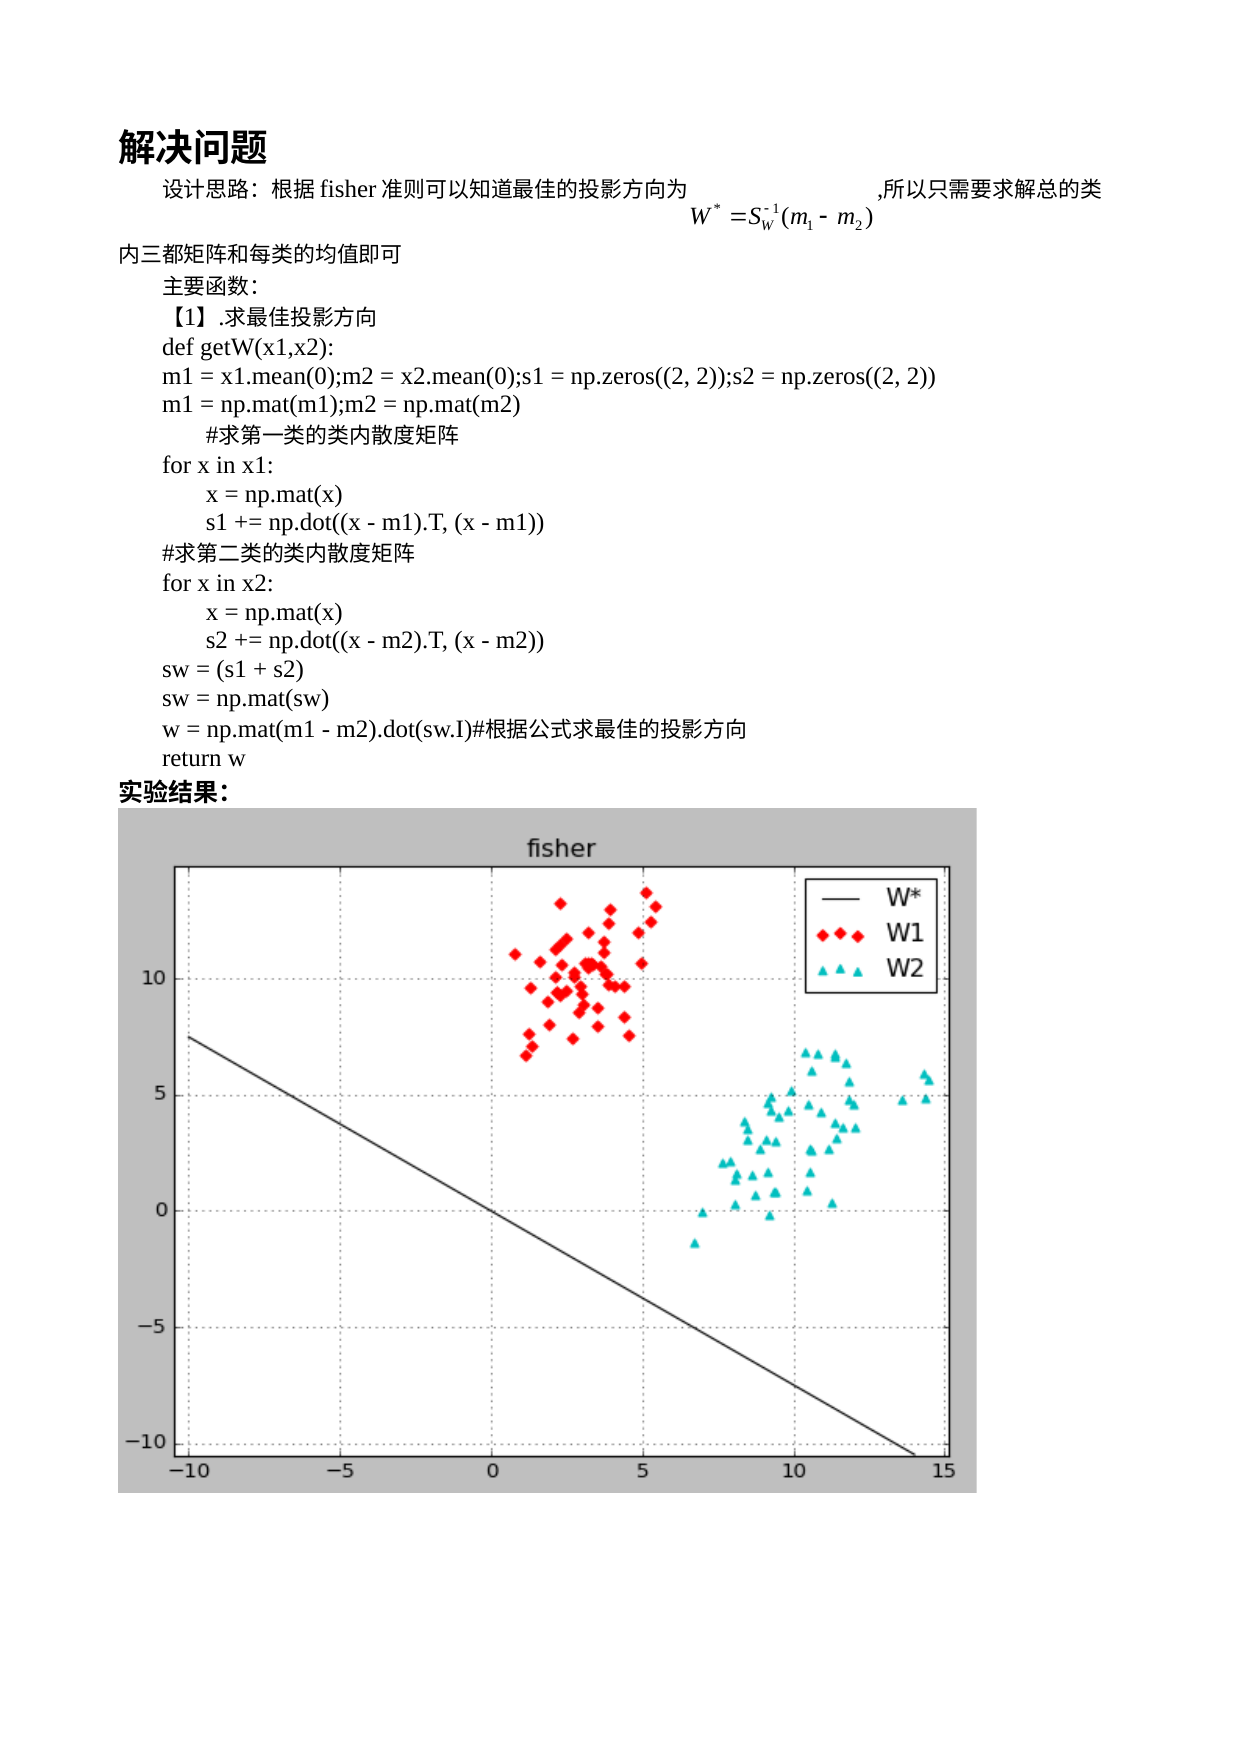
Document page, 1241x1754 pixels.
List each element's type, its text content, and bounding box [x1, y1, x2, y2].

text x = np.mat(x) [118, 597, 1122, 625]
text for x in x2: [118, 568, 1122, 597]
text 设计思路：根据fisher准则可以知道最佳的投影方向为,所以只需要求解总的类内三都矩阵和每类的均值即可 [118, 172, 1122, 269]
picture [118, 808, 977, 1493]
text return w [118, 743, 1122, 772]
text for x in x1: [118, 450, 1122, 479]
text 解决问题 [118, 118, 1122, 172]
text w = np.mat(m1 - m2).dot(sw.I)#根据公式求最佳的投影方向 [118, 712, 1122, 743]
text m1 = x1.mean(0);m2 = x2.mean(0);s1 = np.zeros((2, 2));s2 = np.zeros((2, 2)) [118, 361, 1122, 389]
text #求第一类的类内散度矩阵 [118, 418, 1122, 450]
text 【1】.求最佳投影方向 [118, 300, 1122, 332]
text x = np.mat(x) [118, 479, 1122, 507]
text def getW(x1,x2): [118, 332, 1122, 361]
text sw = (s1 + s2) [118, 654, 1122, 683]
text s2 += np.dot((x - m2).T, (x - m2)) [118, 625, 1122, 654]
text 主要函数： [118, 269, 1122, 300]
text sw = np.mat(sw) [118, 683, 1122, 712]
text m1 = np.mat(m1);m2 = np.mat(m2) [118, 389, 1122, 418]
text s1 += np.dot((x - m1).T, (x - m1)) [118, 507, 1122, 536]
text #求第二类的类内散度矩阵 [118, 536, 1122, 568]
text 实验结果： [118, 772, 1122, 808]
